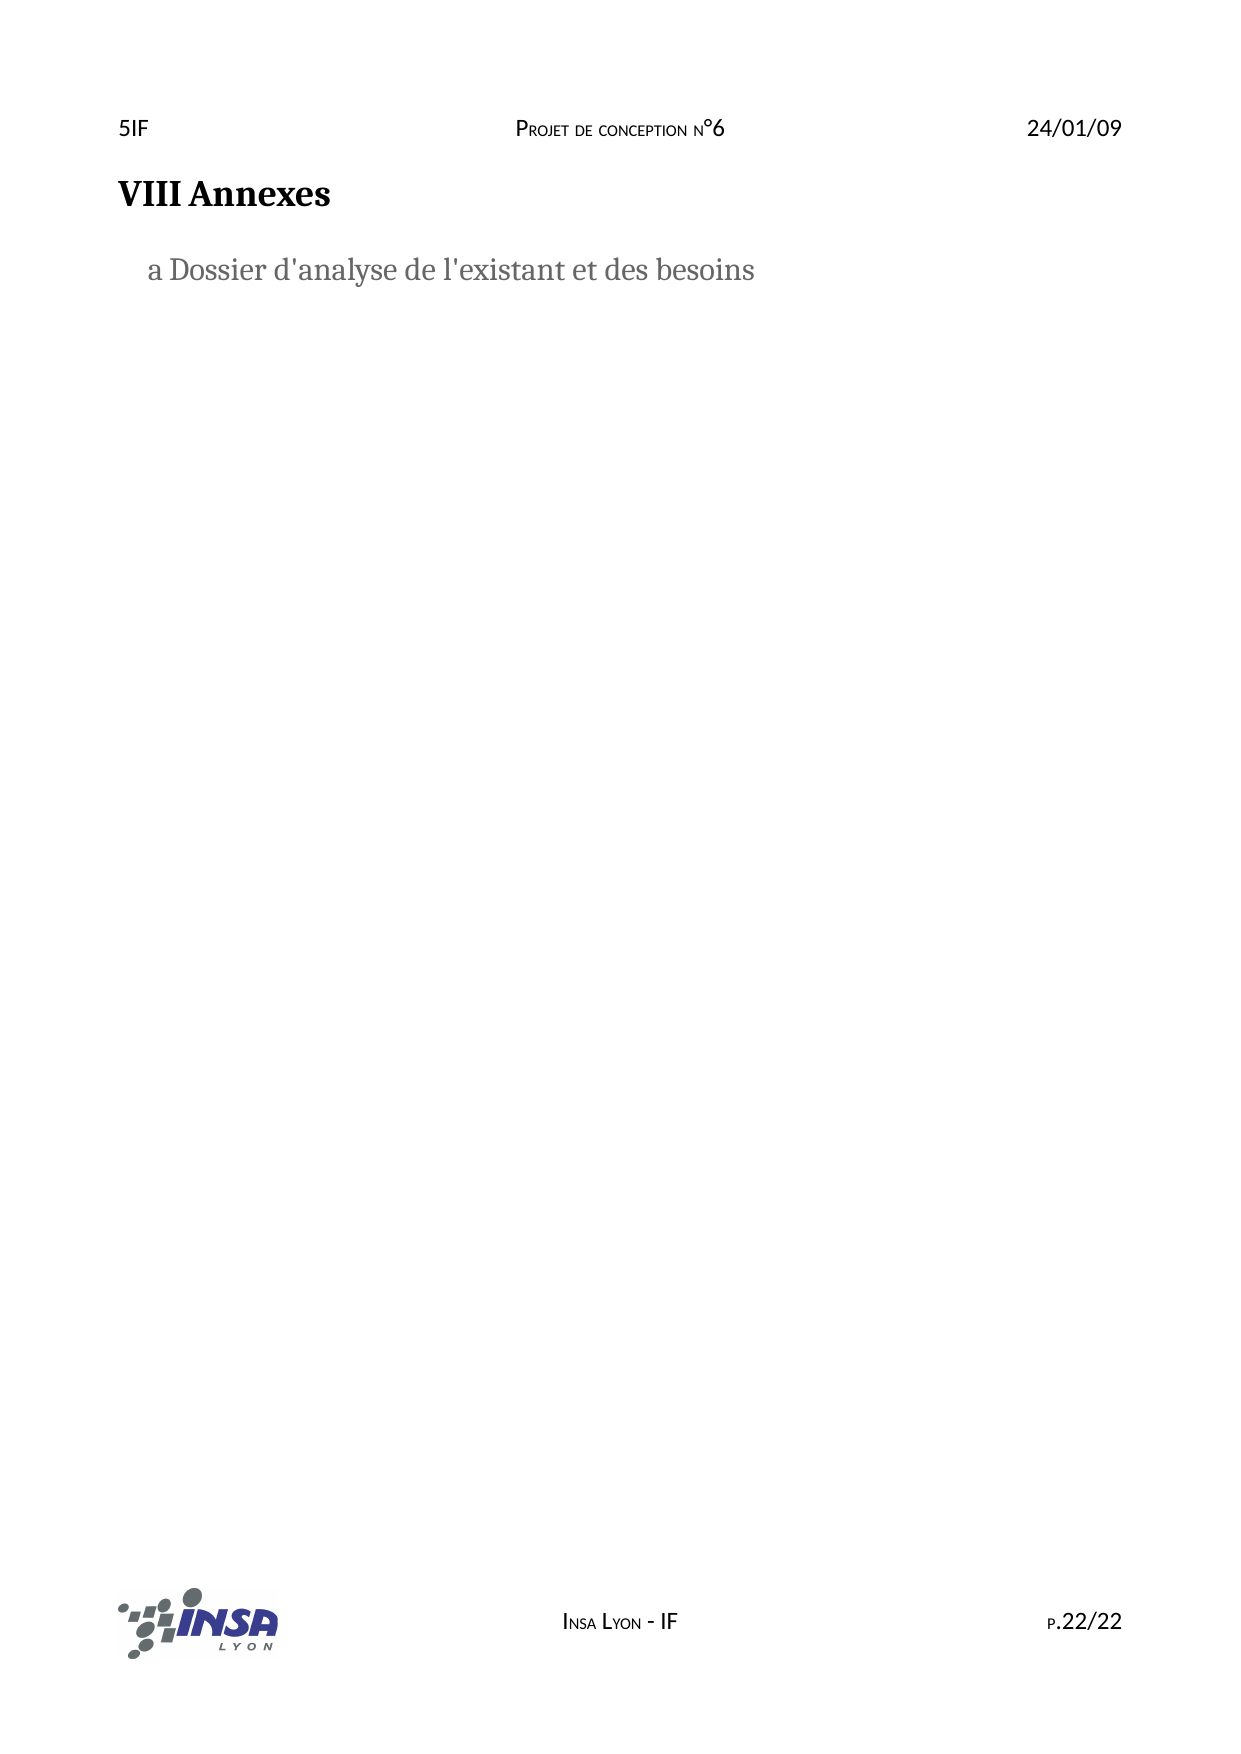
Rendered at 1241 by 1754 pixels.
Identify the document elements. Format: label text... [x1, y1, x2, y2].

picture [118, 1588, 278, 1659]
subtitle Annexes [118, 173, 1122, 216]
subtitle Dossier d'analyse de l'existant et des besoins [118, 251, 1122, 288]
